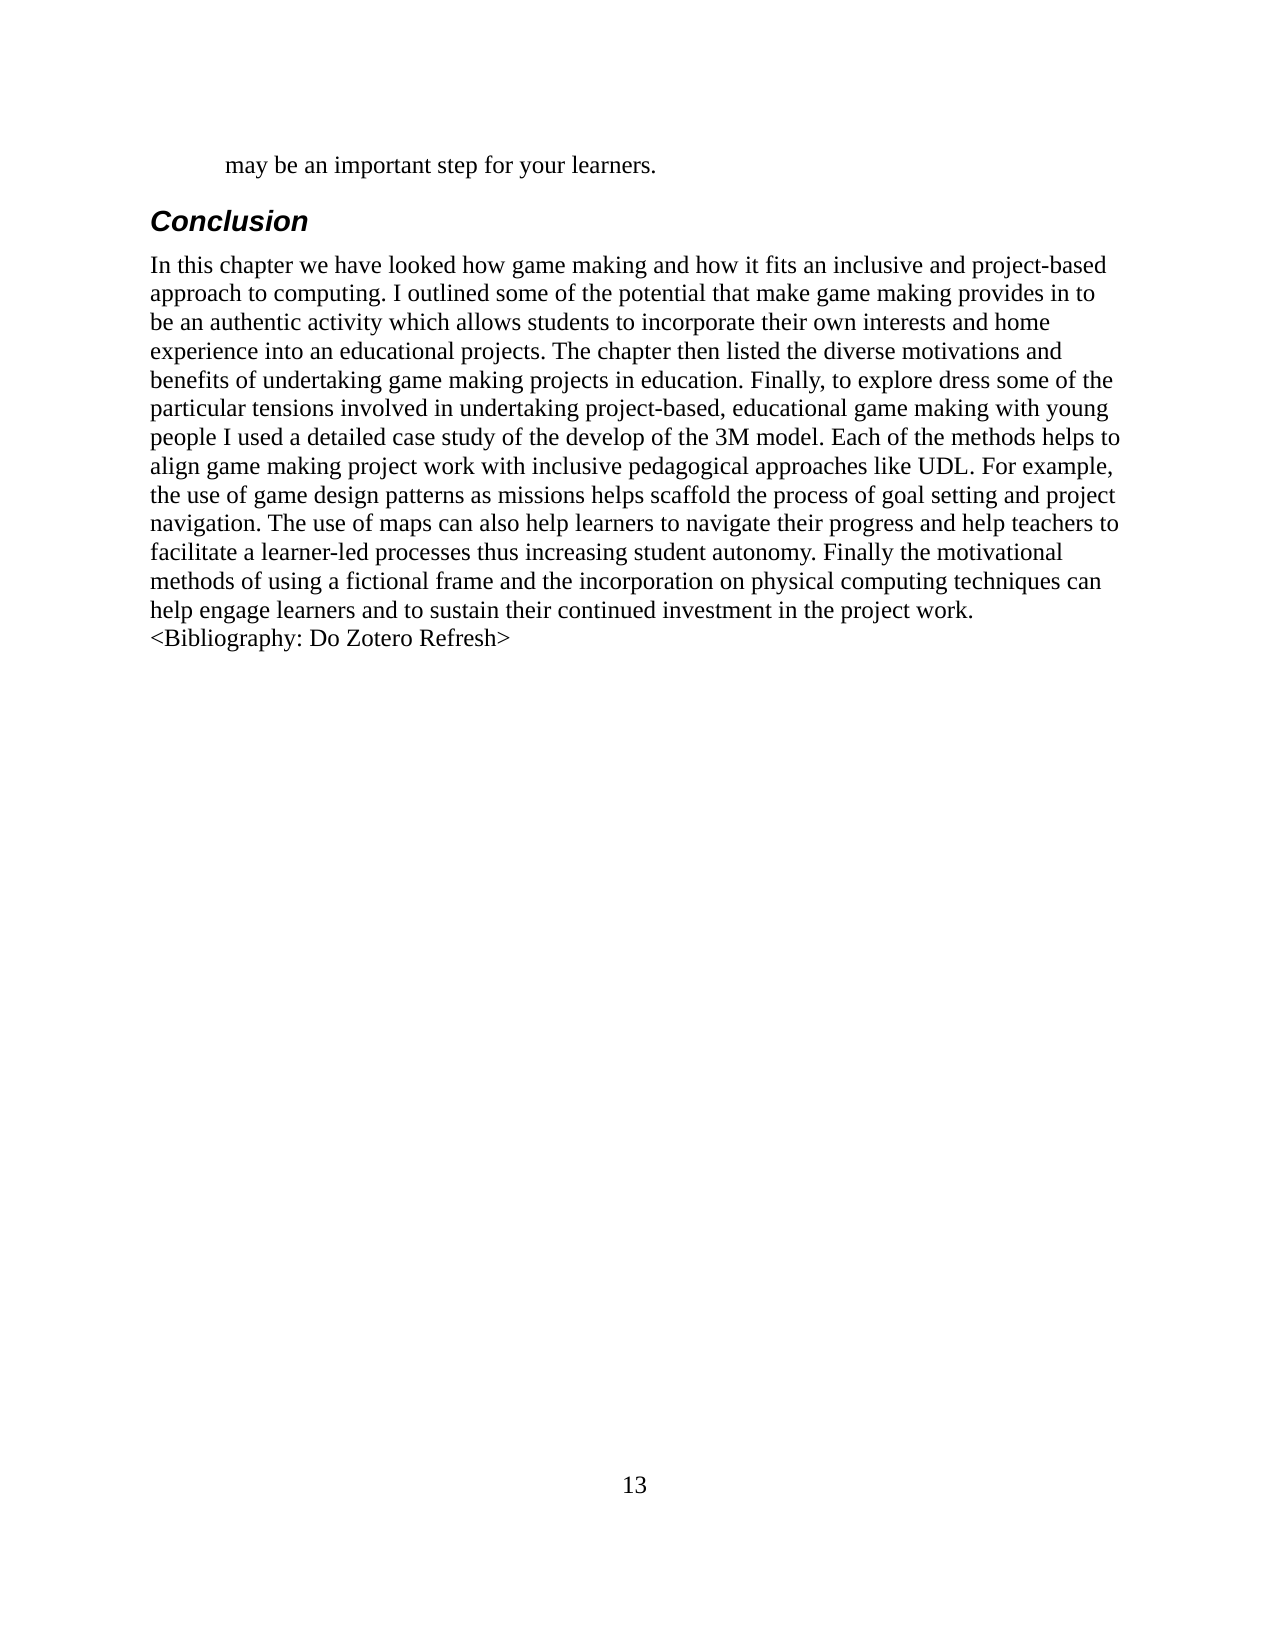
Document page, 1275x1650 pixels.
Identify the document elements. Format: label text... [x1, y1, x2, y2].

list may be an important step for your learners. [187, 150, 1125, 179]
text <Bibliography: Do Zotero Refresh> [150, 623, 1125, 652]
subtitle Conclusion [150, 204, 1125, 237]
text In this chapter we have looked how game making and how it fits an inclusive and project-based approach to computing. I outlined some of the potential that make game making provides in to be an authentic activity which allows students to incorporate their own interests and home experience into an educational projects. The chapter then listed the diverse motivations and benefits of undertaking game making projects in education. Finally, to explore dress some of the particular tensions involved in undertaking project-based, educational game making with young people I used a detailed case study of the develop of the 3M model. Each of the methods helps to align game making project work with inclusive pedagogical approaches like UDL. For example, the use of game design patterns as missions helps scaffold the process of goal setting and project navigation. The use of maps can also help learners to navigate their progress and help teachers to facilitate a learner-led processes thus increasing student autonomy. Finally the motivational methods of using a fictional frame and the incorporation on physical computing techniques can help engage learners and to sustain their continued investment in the project work. [150, 250, 1125, 623]
